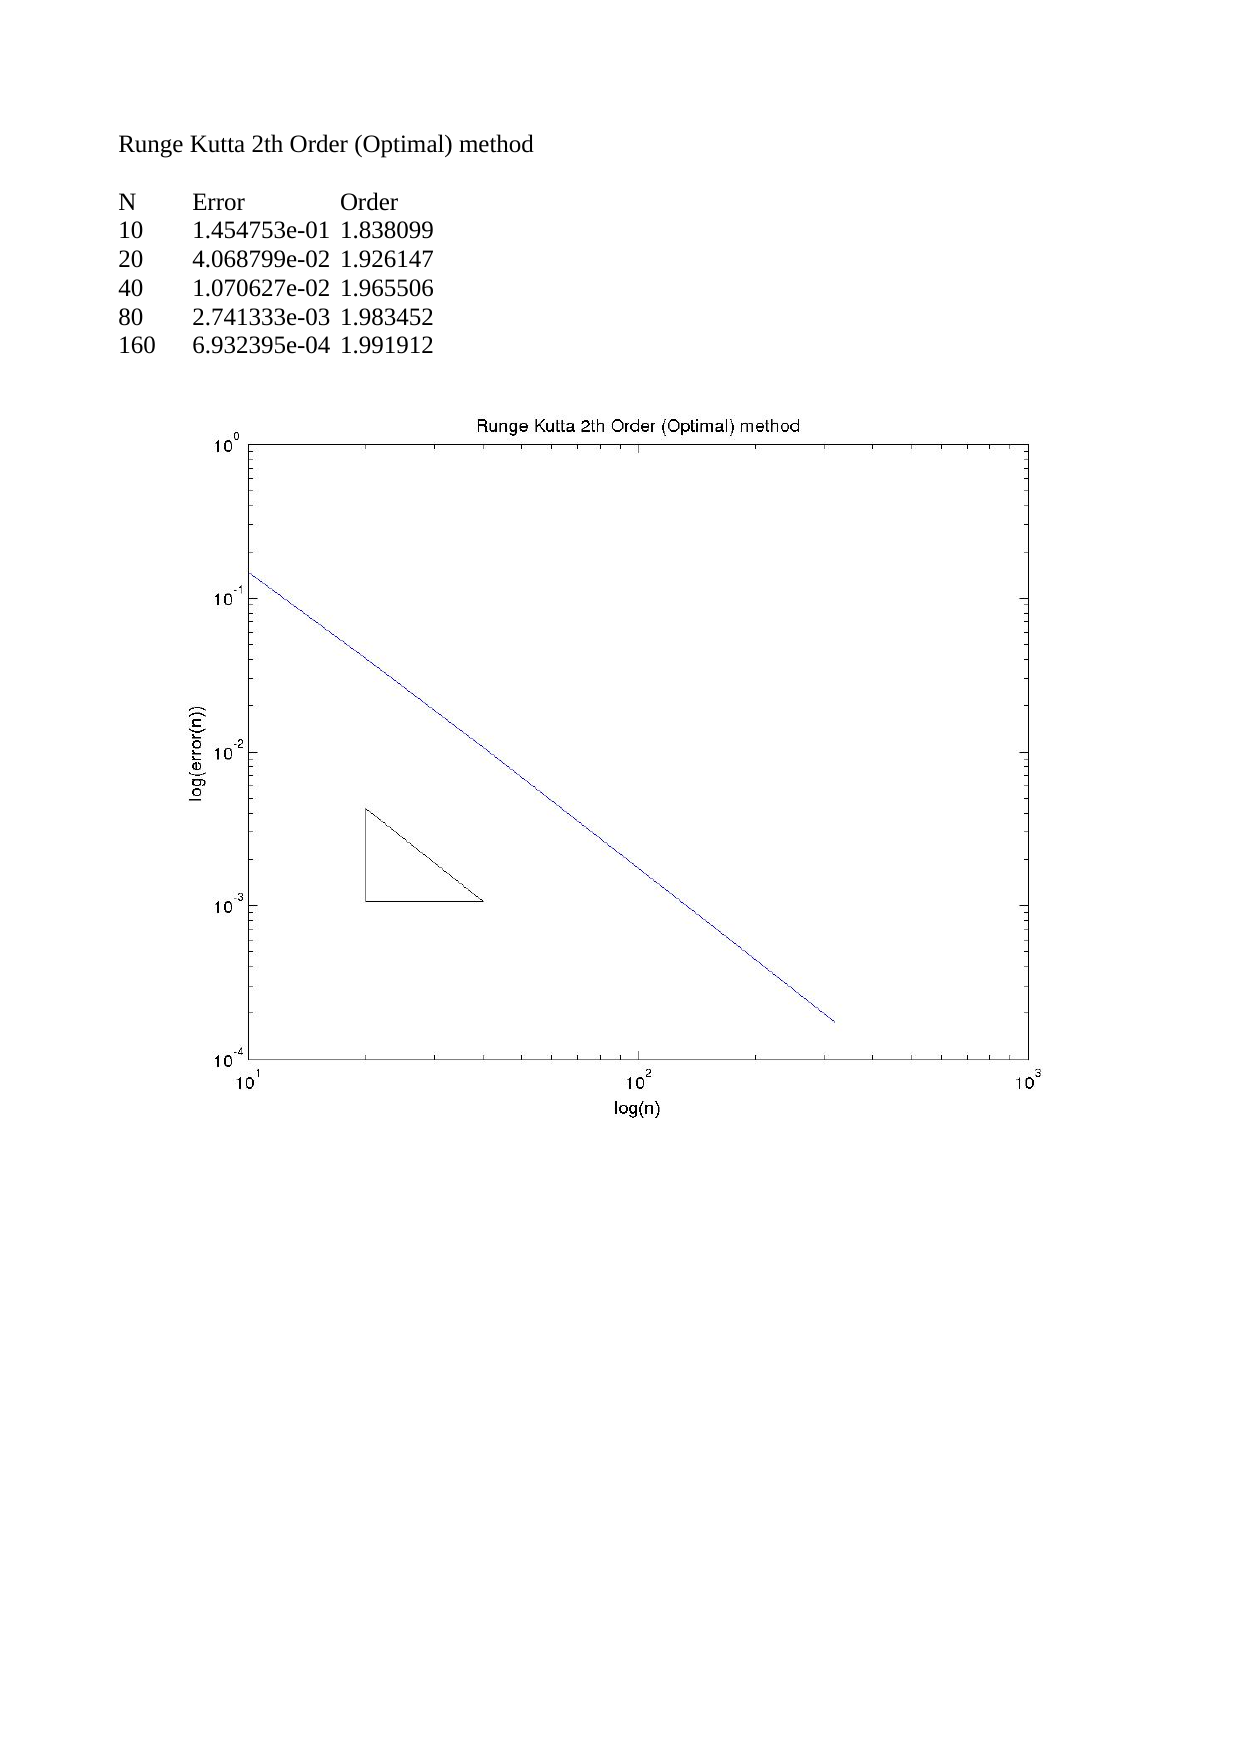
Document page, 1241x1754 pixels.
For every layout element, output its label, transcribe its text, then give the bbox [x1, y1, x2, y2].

text Runge Kutta 2th Order (Optimal) method [118, 129, 1122, 158]
text 40 1.070627e-02 1.965506 [118, 273, 1122, 302]
text 160 6.932395e-04 1.991912 [118, 330, 1122, 359]
text 20 4.068799e-02 1.926147 [118, 244, 1122, 273]
text N Error Order [118, 187, 1122, 215]
picture [118, 387, 1123, 1142]
text 80 2.741333e-03 1.983452 [118, 302, 1122, 330]
text 10 1.454753e-01 1.838099 [118, 215, 1122, 244]
